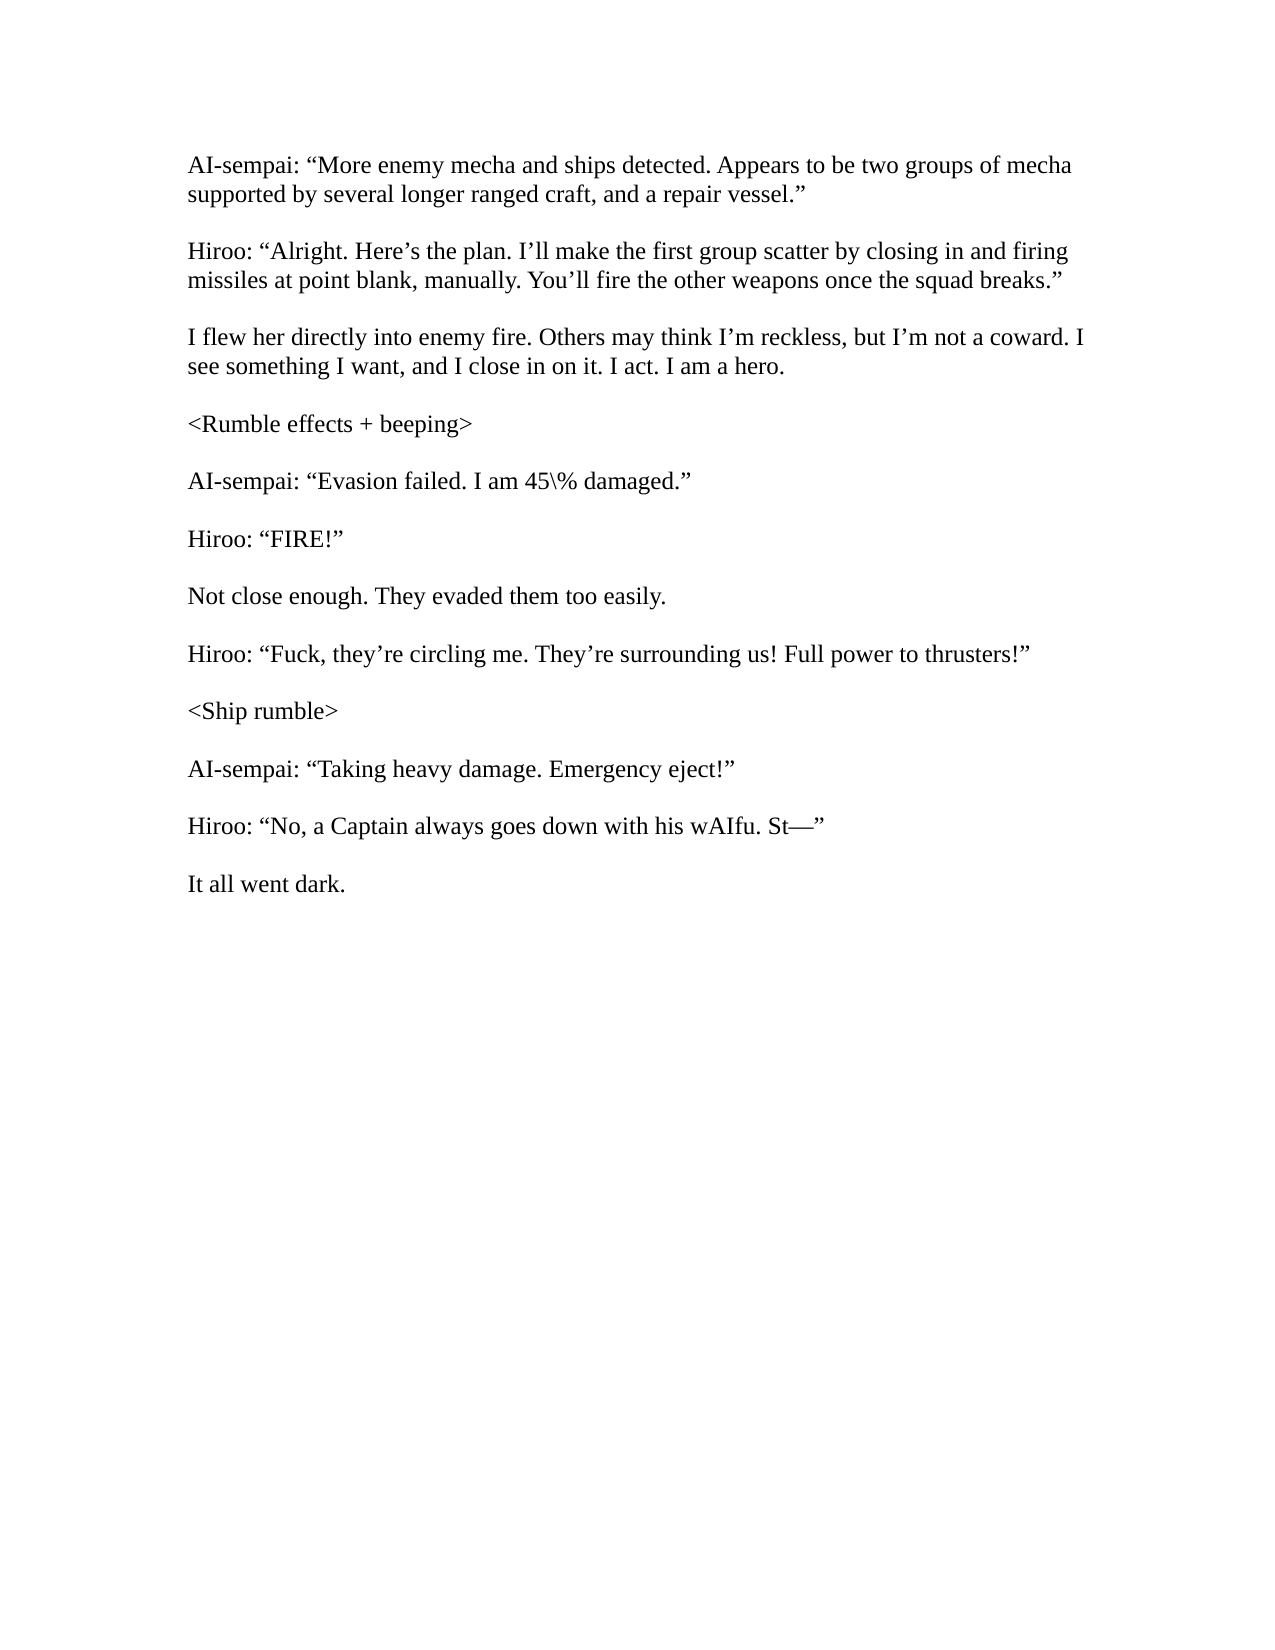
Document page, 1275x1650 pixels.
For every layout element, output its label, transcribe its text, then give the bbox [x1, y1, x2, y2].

text Not close enough. They evaded them too easily. [187, 581, 1087, 610]
text I flew her directly into enemy fire. Others may think I’m reckless, but I’m not a coward. I see something I want, and I close in on it. I act. I am a hero. [187, 322, 1087, 380]
text AI-sempai: “Taking heavy damage. Emergency eject!” [187, 754, 1087, 782]
text <Ship rumble> [187, 696, 1087, 725]
text AI-sempai: “More enemy mecha and ships detected. Appears to be two groups of mecha supported by several longer ranged craft, and a repair vessel.” [187, 150, 1087, 207]
text AI-sempai: “Evasion failed. I am 45\% damaged.” [187, 466, 1087, 495]
text It all went dark. [187, 869, 1087, 897]
text Hiroo: “Fuck, they’re circling me. They’re surrounding us! Full power to thrusters!” [187, 639, 1087, 667]
text Hiroo: “Alright. Here’s the plan. I’ll make the first group scatter by closing in and firing missiles at point blank, manually. You’ll fire the other weapons once the squad breaks.” [187, 236, 1087, 294]
text Hiroo: “No, a Captain always goes down with his wAIfu. St—” [187, 811, 1087, 840]
text Hiroo: “FIRE!” [187, 524, 1087, 552]
text <Rumble effects + beeping> [187, 409, 1087, 437]
